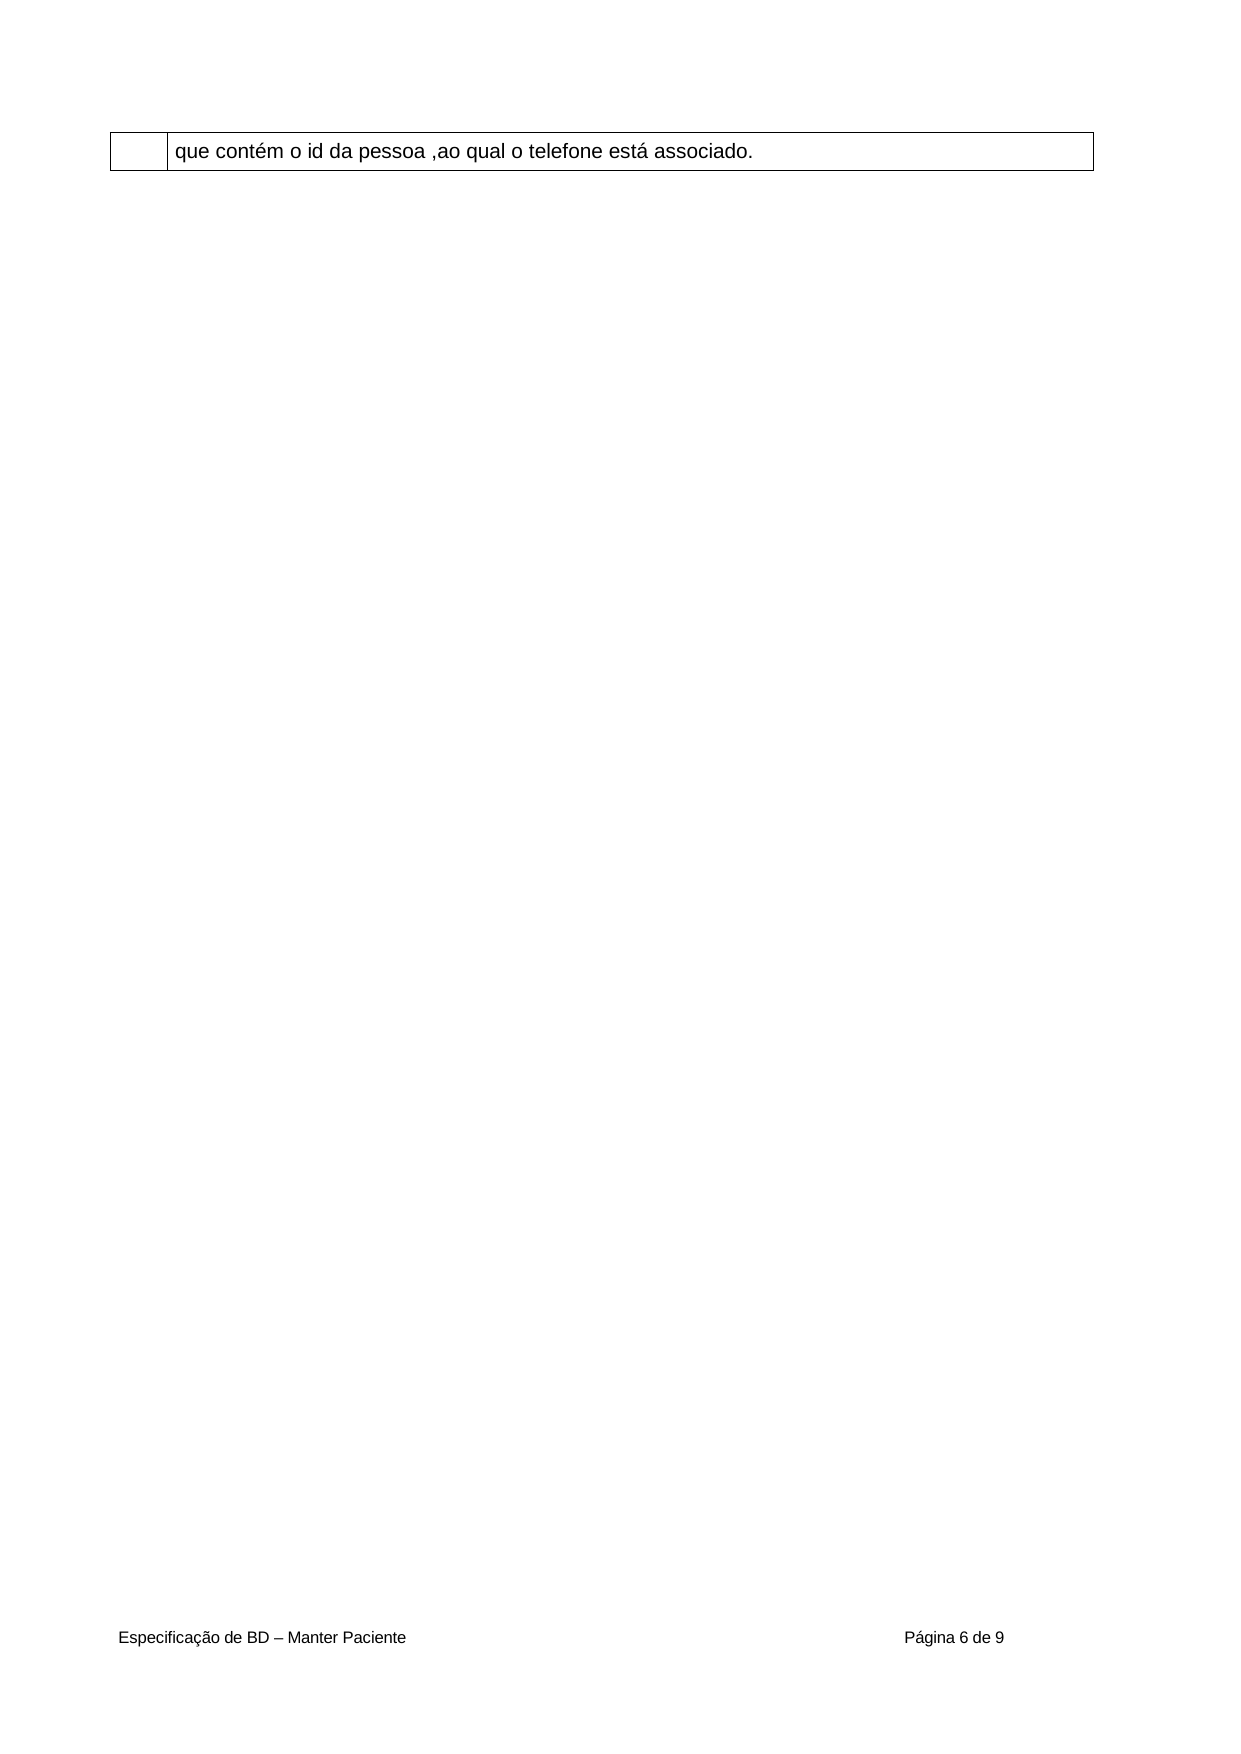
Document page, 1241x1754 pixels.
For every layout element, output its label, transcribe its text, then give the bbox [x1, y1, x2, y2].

table_cell [111, 133, 167, 169]
table_cell que contém o id da pessoa ,ao qual o telefone está associado. [168, 133, 1093, 169]
